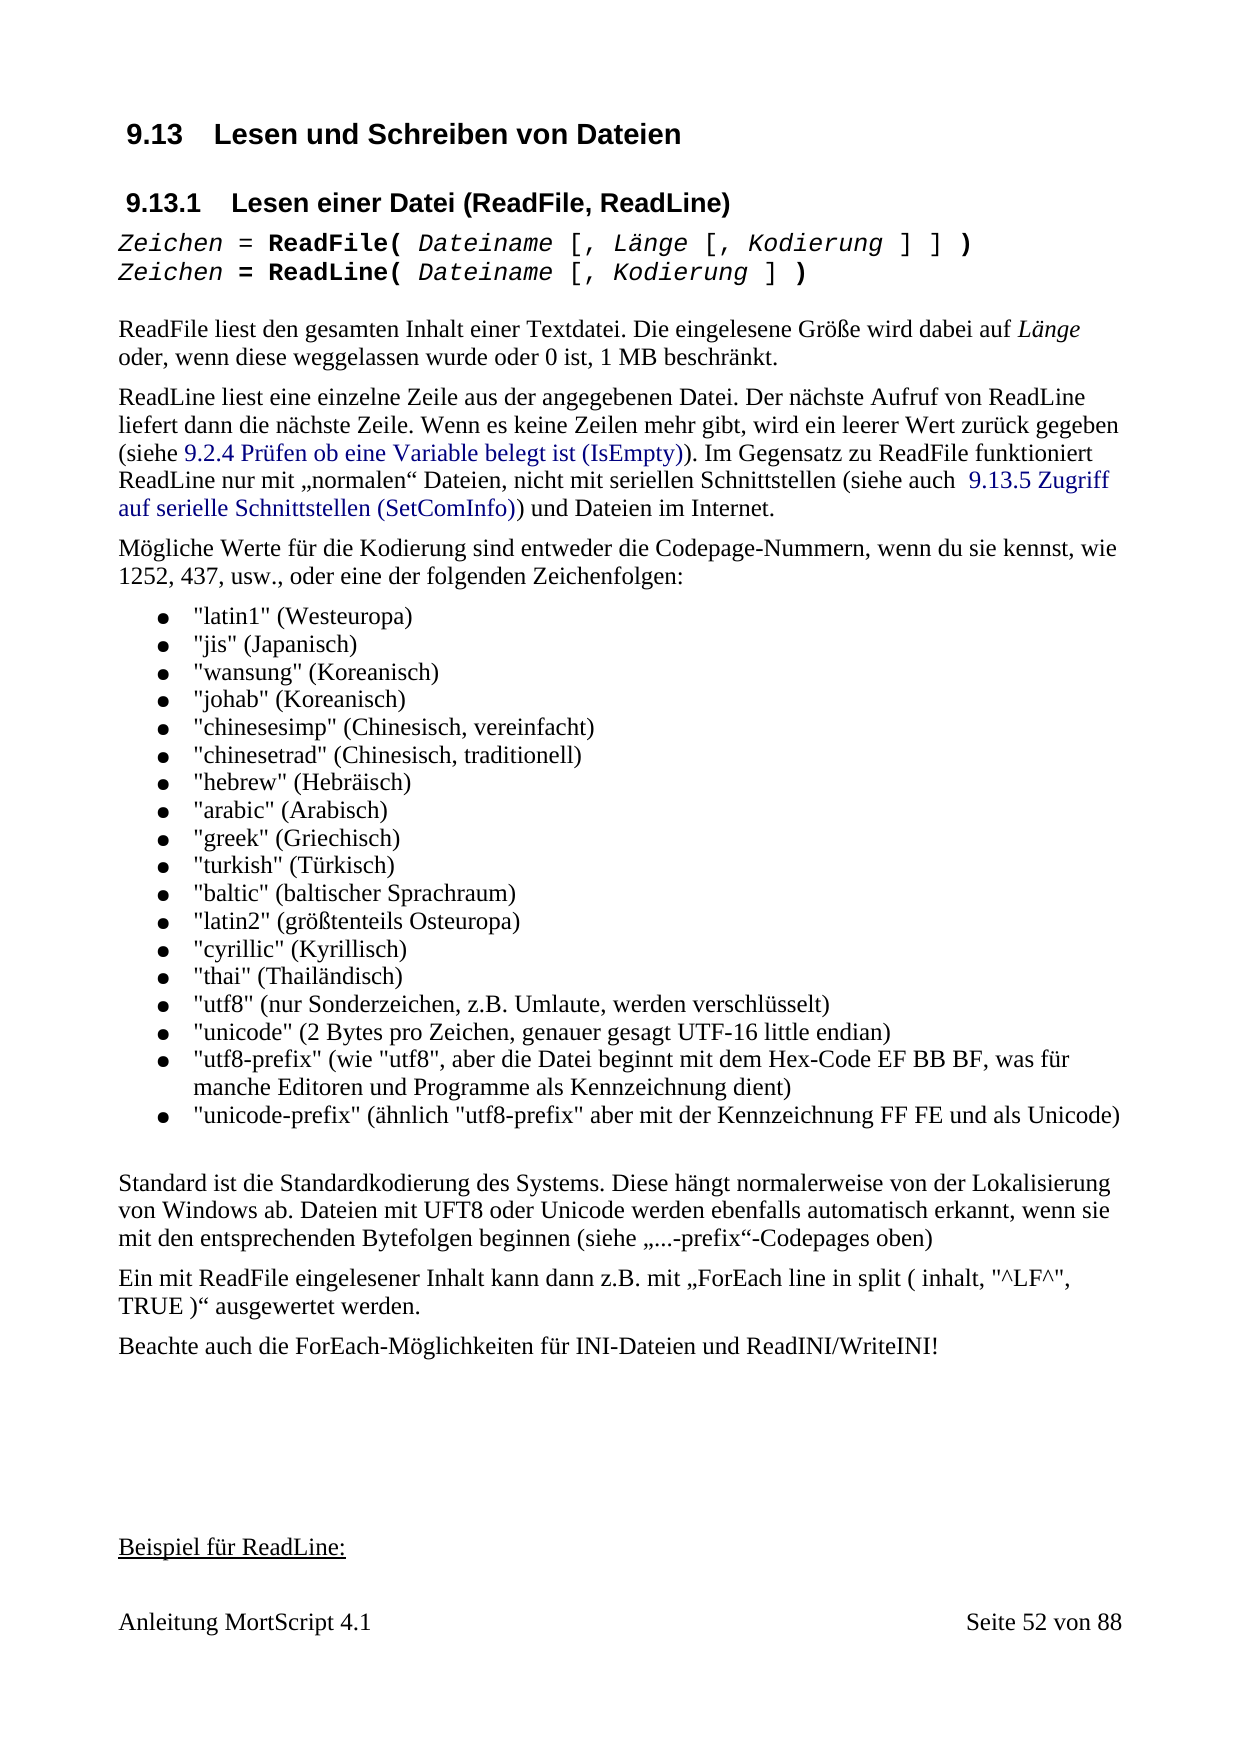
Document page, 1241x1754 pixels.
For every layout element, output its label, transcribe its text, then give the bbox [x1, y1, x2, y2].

list "thai" (Thailändisch) [156, 962, 1122, 990]
text Zeichen = ReadLine( Dateiname [, Kodierung ] ) [118, 259, 1122, 288]
list "hebrew" (Hebräisch) [156, 768, 1122, 796]
list "latin1" (Westeuropa) [156, 602, 1122, 630]
text Ein mit ReadFile eingelesener Inhalt kann dann z.B. mit „ForEach line in split ( inhalt, "^LF^", TRUE )“ ausgewertet werden. [118, 1264, 1122, 1320]
subtitle Lesen einer Datei (ReadFile, ReadLine) [118, 188, 1122, 218]
text Beispiel für ReadLine: [118, 1533, 1122, 1561]
list "wansung" (Koreanisch) [156, 658, 1122, 685]
subtitle Lesen und Schreiben von Dateien [118, 118, 1122, 151]
text Zeichen = ReadFile( Dateiname [, Länge [, Kodierung ] ] ) [118, 231, 1122, 259]
list "utf8-prefix" (wie "utf8", aber die Datei beginnt mit dem Hex-Code EF BB BF, was für manche Editoren und Programme als Kennzeichnung dient) [156, 1046, 1122, 1101]
list "unicode-prefix" (ähnlich "utf8-prefix" aber mit der Kennzeichnung FF FE und als Unicode) [156, 1101, 1122, 1129]
list "baltic" (baltischer Sprachraum) [156, 879, 1122, 907]
list "greek" (Griechisch) [156, 824, 1122, 852]
list "utf8" (nur Sonderzeichen, z.B. Umlaute, werden verschlüsselt) [156, 990, 1122, 1018]
text Beachte auch die ForEach-Möglichkeiten für INI-Dateien und ReadINI/WriteINI! [118, 1332, 1122, 1360]
list "unicode" (2 Bytes pro Zeichen, genauer gesagt UTF-16 little endian) [156, 1018, 1122, 1046]
text Standard ist die Standardkodierung des Systems. Diese hängt normalerweise von der Lokalisierung von Windows ab. Dateien mit UFT8 oder Unicode werden ebenfalls automatisch erkannt, wenn sie mit den entsprechenden Bytefolgen beginnen (siehe „...-prefix“-Codepages oben) [118, 1169, 1122, 1252]
list "chinesesimp" (Chinesisch, vereinfacht) [156, 713, 1122, 741]
list "cyrillic" (Kyrillisch) [156, 935, 1122, 962]
list "latin2" (größtenteils Osteuropa) [156, 907, 1122, 935]
list "chinesetrad" (Chinesisch, traditionell) [156, 741, 1122, 768]
text Mögliche Werte für die Kodierung sind entweder die Codepage-Nummern, wenn du sie kennst, wie 1252, 437, usw., oder eine der folgenden Zeichenfolgen: [118, 534, 1122, 590]
text ReadFile liest den gesamten Inhalt einer Textdatei. Die eingelesene Größe wird dabei auf Länge oder, wenn diese weggelassen wurde oder 0 ist, 1 MB beschränkt. [118, 315, 1122, 371]
list "arabic" (Arabisch) [156, 796, 1122, 824]
list "johab" (Koreanisch) [156, 685, 1122, 713]
text ReadLine liest eine einzelne Zeile aus der angegebenen Datei. Der nächste Aufruf von ReadLine liefert dann die nächste Zeile. Wenn es keine Zeilen mehr gibt, wird ein leerer Wert zurück gegeben (siehe 9.2.4 Prüfen ob eine Variable belegt ist (IsEmpty)). Im Gegensatz zu ReadFile funktioniert ReadLine nur mit „normalen“ Dateien, nicht mit seriellen Schnittstellen (siehe auch 9.13.5 Zugriff auf serielle Schnittstellen (SetComInfo)) und Dateien im Internet. [118, 383, 1122, 522]
list "turkish" (Türkisch) [156, 852, 1122, 879]
list "jis" (Japanisch) [156, 630, 1122, 658]
